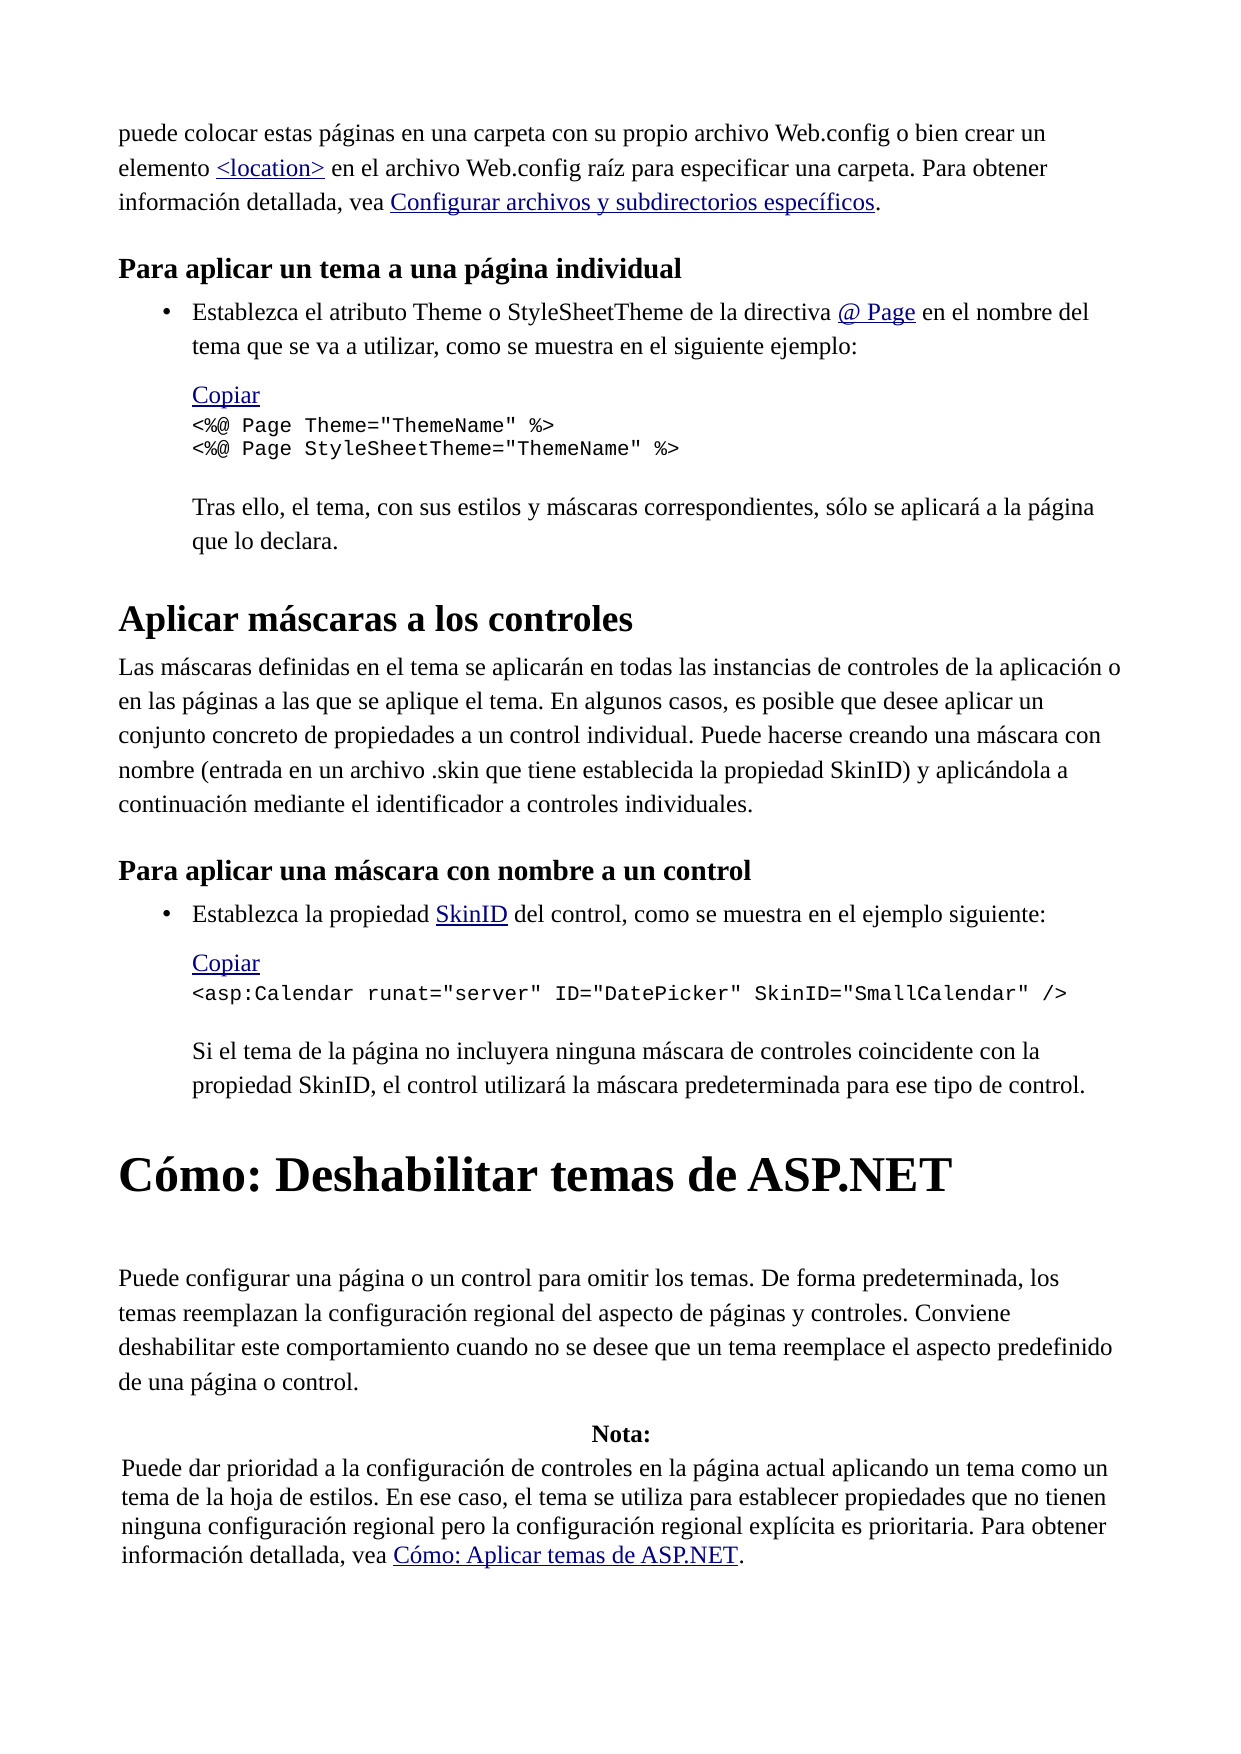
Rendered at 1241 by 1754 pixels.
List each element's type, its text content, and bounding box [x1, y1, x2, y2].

text puede colocar estas páginas en una carpeta con su propio archivo Web.config o bien crear un elemento <location> en el archivo Web.config raíz para especificar una carpeta. Para obtener información detallada, vea Configurar archivos y subdirectorios específicos. [118, 118, 1122, 216]
list Tras ello, el tema, con sus estilos y máscaras correspondientes, sólo se aplicará a la página que lo declara. [162, 492, 1122, 555]
table_cell Puede dar prioridad a la configuración de controles en la página actual aplicando un tema como un tema de la hoja de estilos. En ese caso, el tema se utiliza para establecer propiedades que no tienen ninguna configuración regional pero la configuración regional explícita es prioritaria. Para obtener información detallada, vea Cómo: Aplicar temas de ASP.NET. [118, 1451, 1122, 1601]
subtitle Para aplicar una máscara con nombre a un control [118, 853, 1122, 887]
list Copiar [162, 948, 1122, 977]
subtitle Para aplicar un tema a una página individual [118, 251, 1122, 284]
list Copiar [162, 380, 1122, 409]
table_header Nota: [118, 1416, 1122, 1451]
subtitle Cómo: Deshabilitar temas de ASP.NET [118, 1144, 1122, 1202]
text Puede configurar una página o un control para omitir los temas. De forma predeterminada, los temas reemplazan la configuración regional del aspecto de páginas y controles. Conviene deshabilitar este comportamiento cuando no se desee que un tema reemplace el aspecto predefinido de una página o control. [118, 1263, 1122, 1396]
list Establezca el atributo Theme o StyleSheetTheme de la directiva @ Page en el nombre del tema que se va a utilizar, como se muestra en el siguiente ejemplo: [162, 297, 1122, 360]
list <%@ Page StyleSheetTheme="ThemeName" %> [162, 438, 1122, 462]
text Las máscaras definidas en el tema se aplicarán en todas las instancias de controles de la aplicación o en las páginas a las que se aplique el tema. En algunos casos, es posible que desee aplicar un conjunto concreto de propiedades a un control individual. Puede hacerse creando una máscara con nombre (entrada en un archivo .skin que tiene establecida la propiedad SkinID) y aplicándola a continuación mediante el identificador a controles individuales. [118, 652, 1122, 818]
list Si el tema de la página no incluyera ninguna máscara de controles coincidente con la propiedad SkinID, el control utilizará la máscara predeterminada para ese tipo de control. [162, 1036, 1122, 1099]
list <%@ Page Theme="ThemeName" %> [162, 415, 1122, 438]
list <asp:Calendar runat="server" ID="DatePicker" SkinID="SmallCalendar" /> [162, 983, 1122, 1006]
list Establezca la propiedad SkinID del control, como se muestra en el ejemplo siguiente: [162, 899, 1122, 928]
subtitle Aplicar máscaras a los controles [118, 596, 1122, 639]
